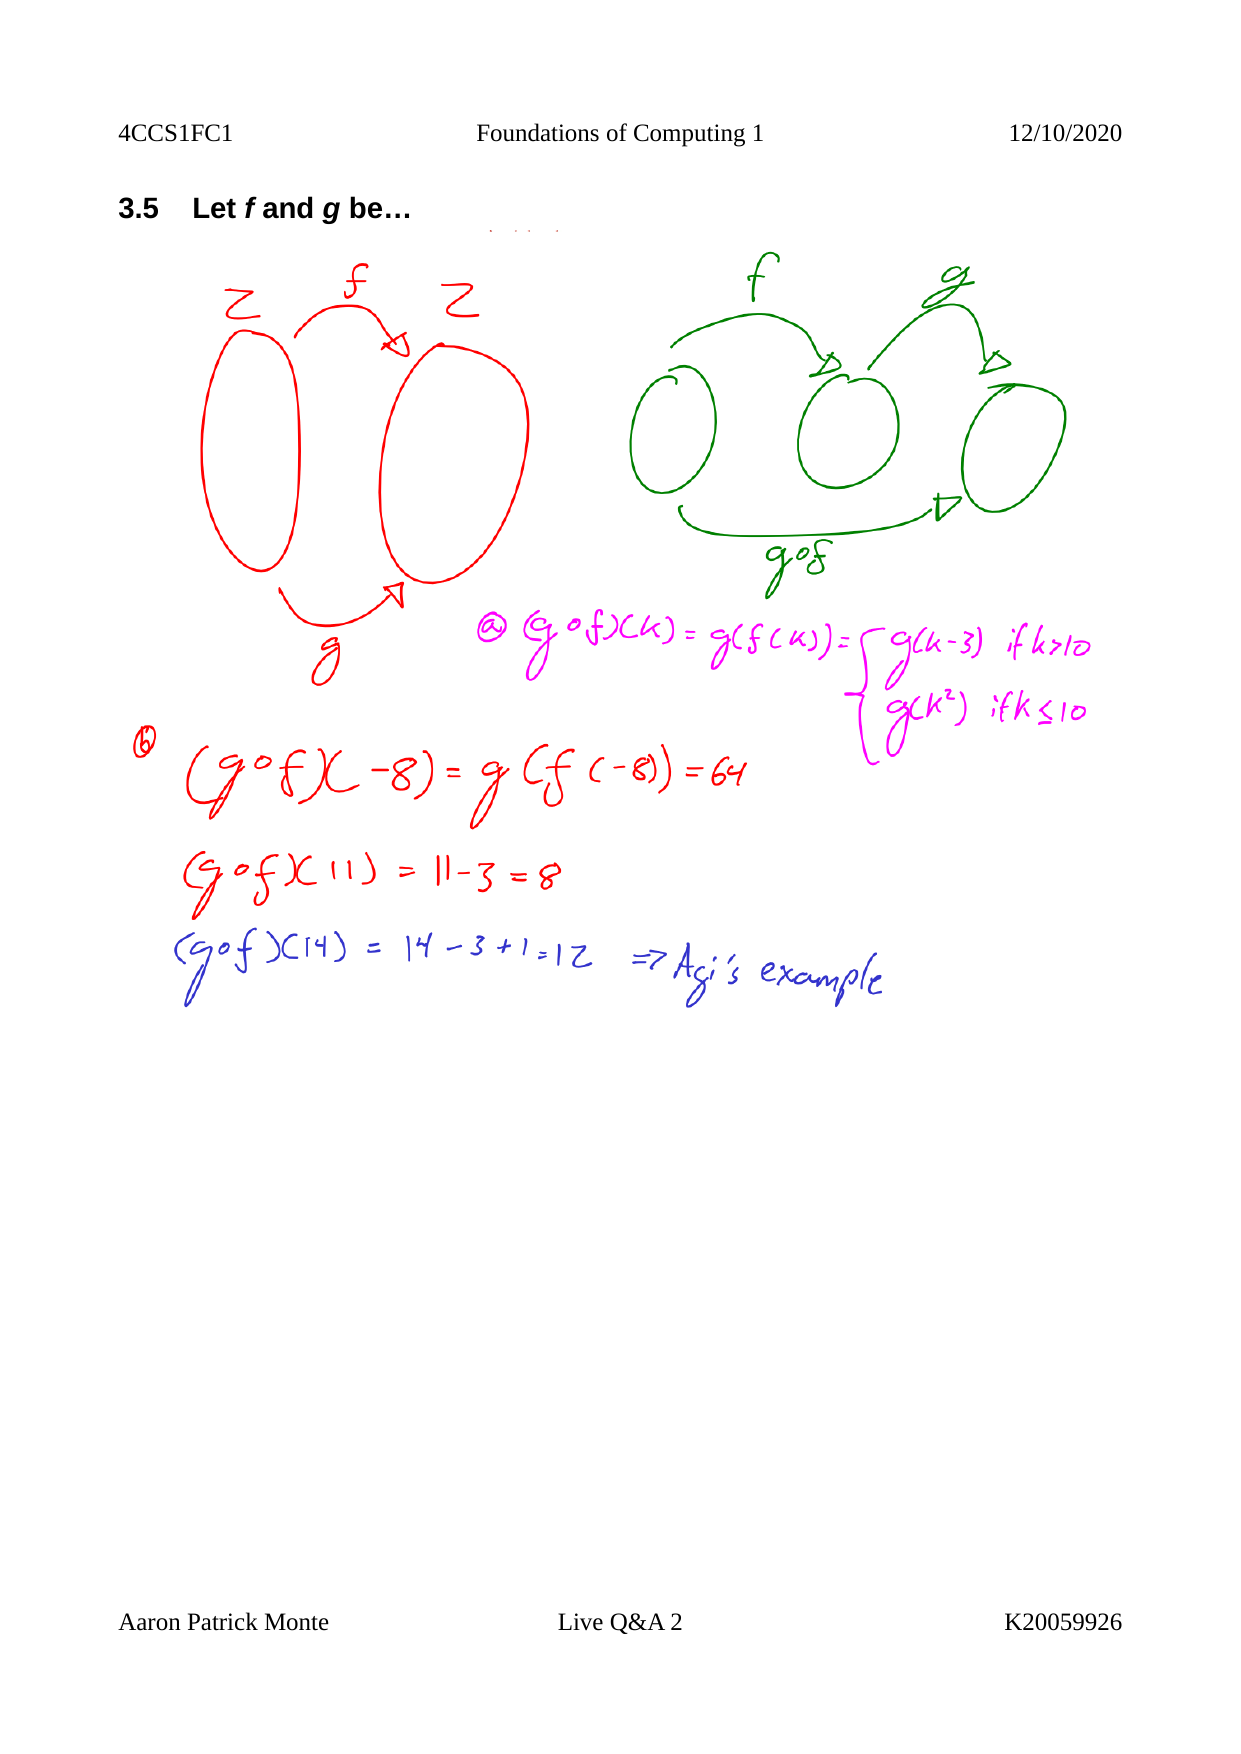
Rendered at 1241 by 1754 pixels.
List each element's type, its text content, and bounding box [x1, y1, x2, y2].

subtitle 3.5 Let f and g be… [118, 191, 1122, 225]
picture [108, 230, 1113, 1017]
